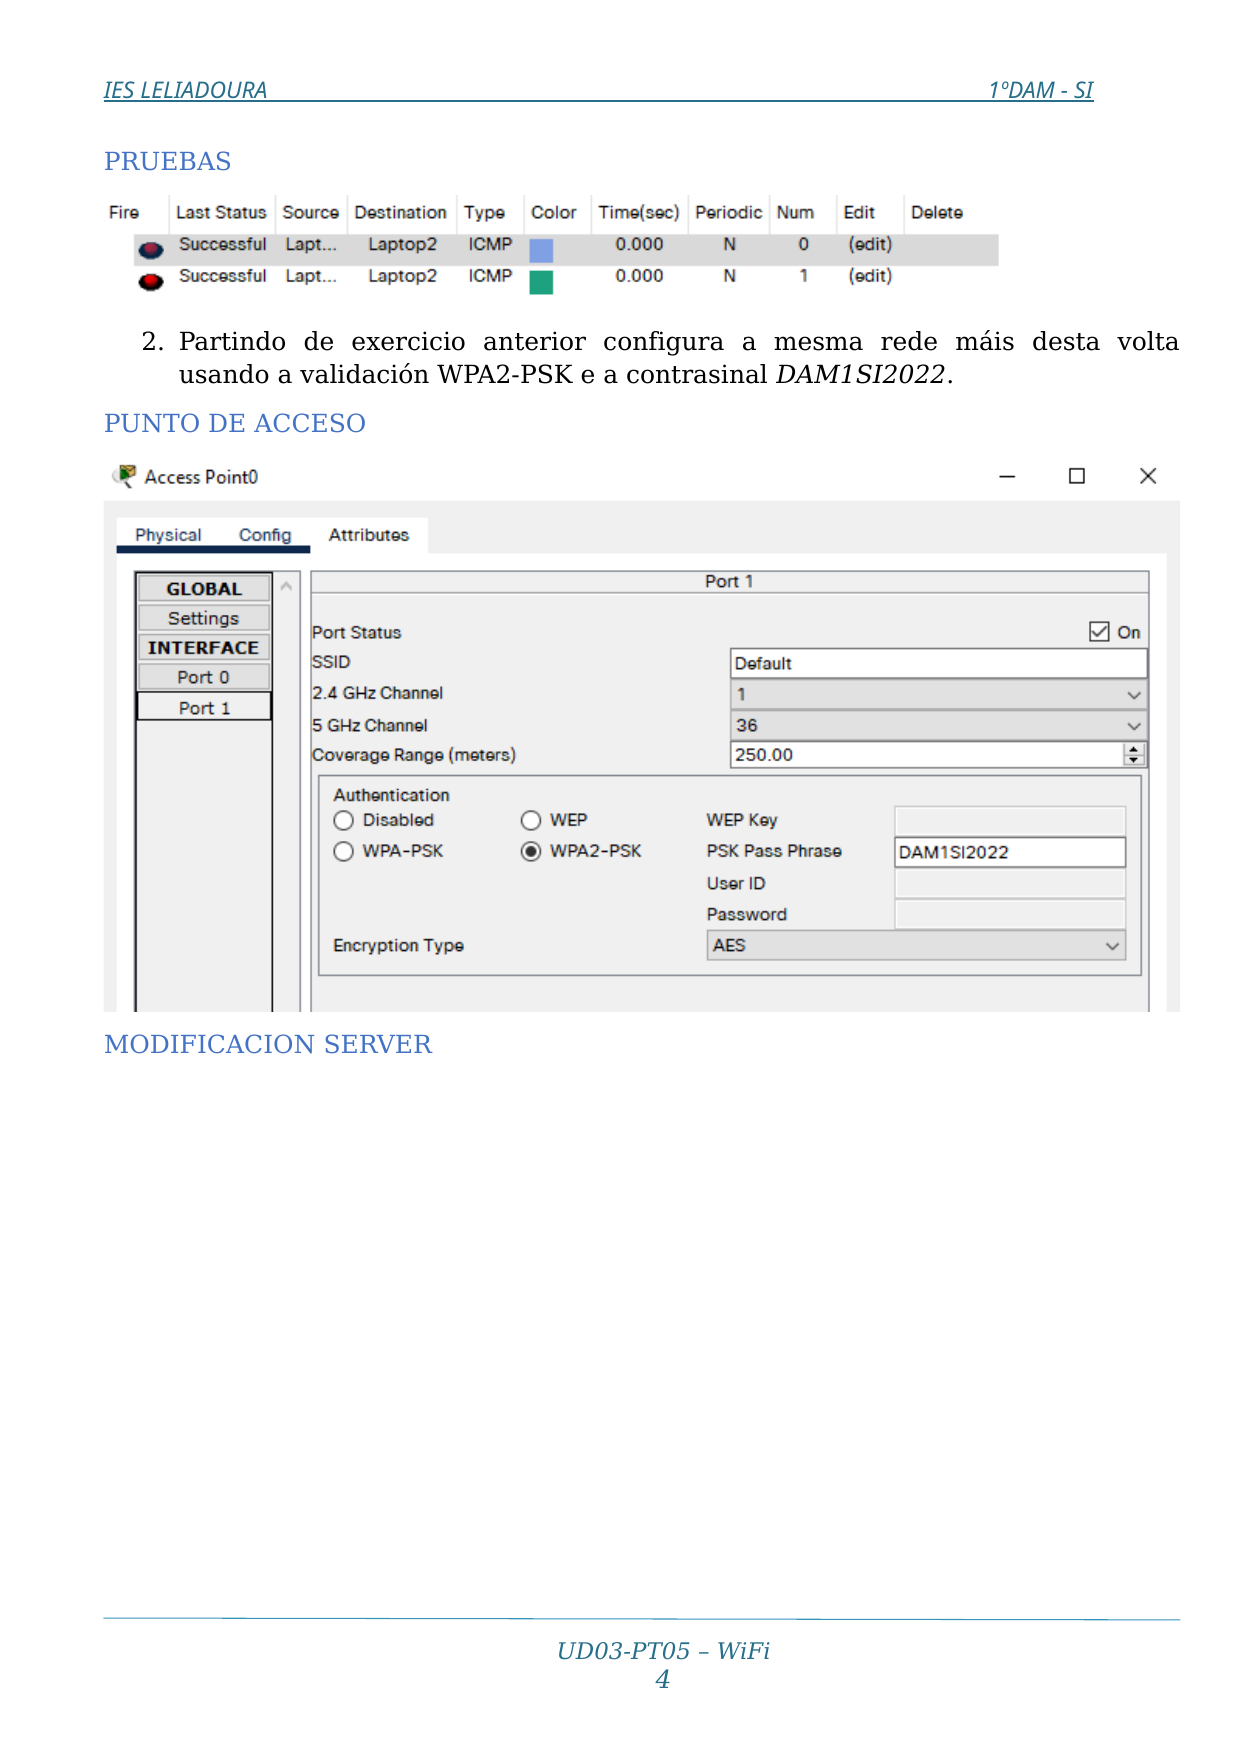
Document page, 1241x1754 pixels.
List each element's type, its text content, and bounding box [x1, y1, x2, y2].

picture [103, 195, 999, 309]
text PRUEBAS [103, 148, 1181, 177]
text PUNTO DE ACCESO [103, 409, 1181, 438]
picture [103, 457, 1181, 1012]
text MODIFICACION SERVER [103, 1031, 1181, 1060]
list Partindo de exercicio anterior configura a mesma rede máis desta volta usando a validación WPA2-PSK e a contrasinal DAM1SI2022. [141, 327, 1181, 390]
